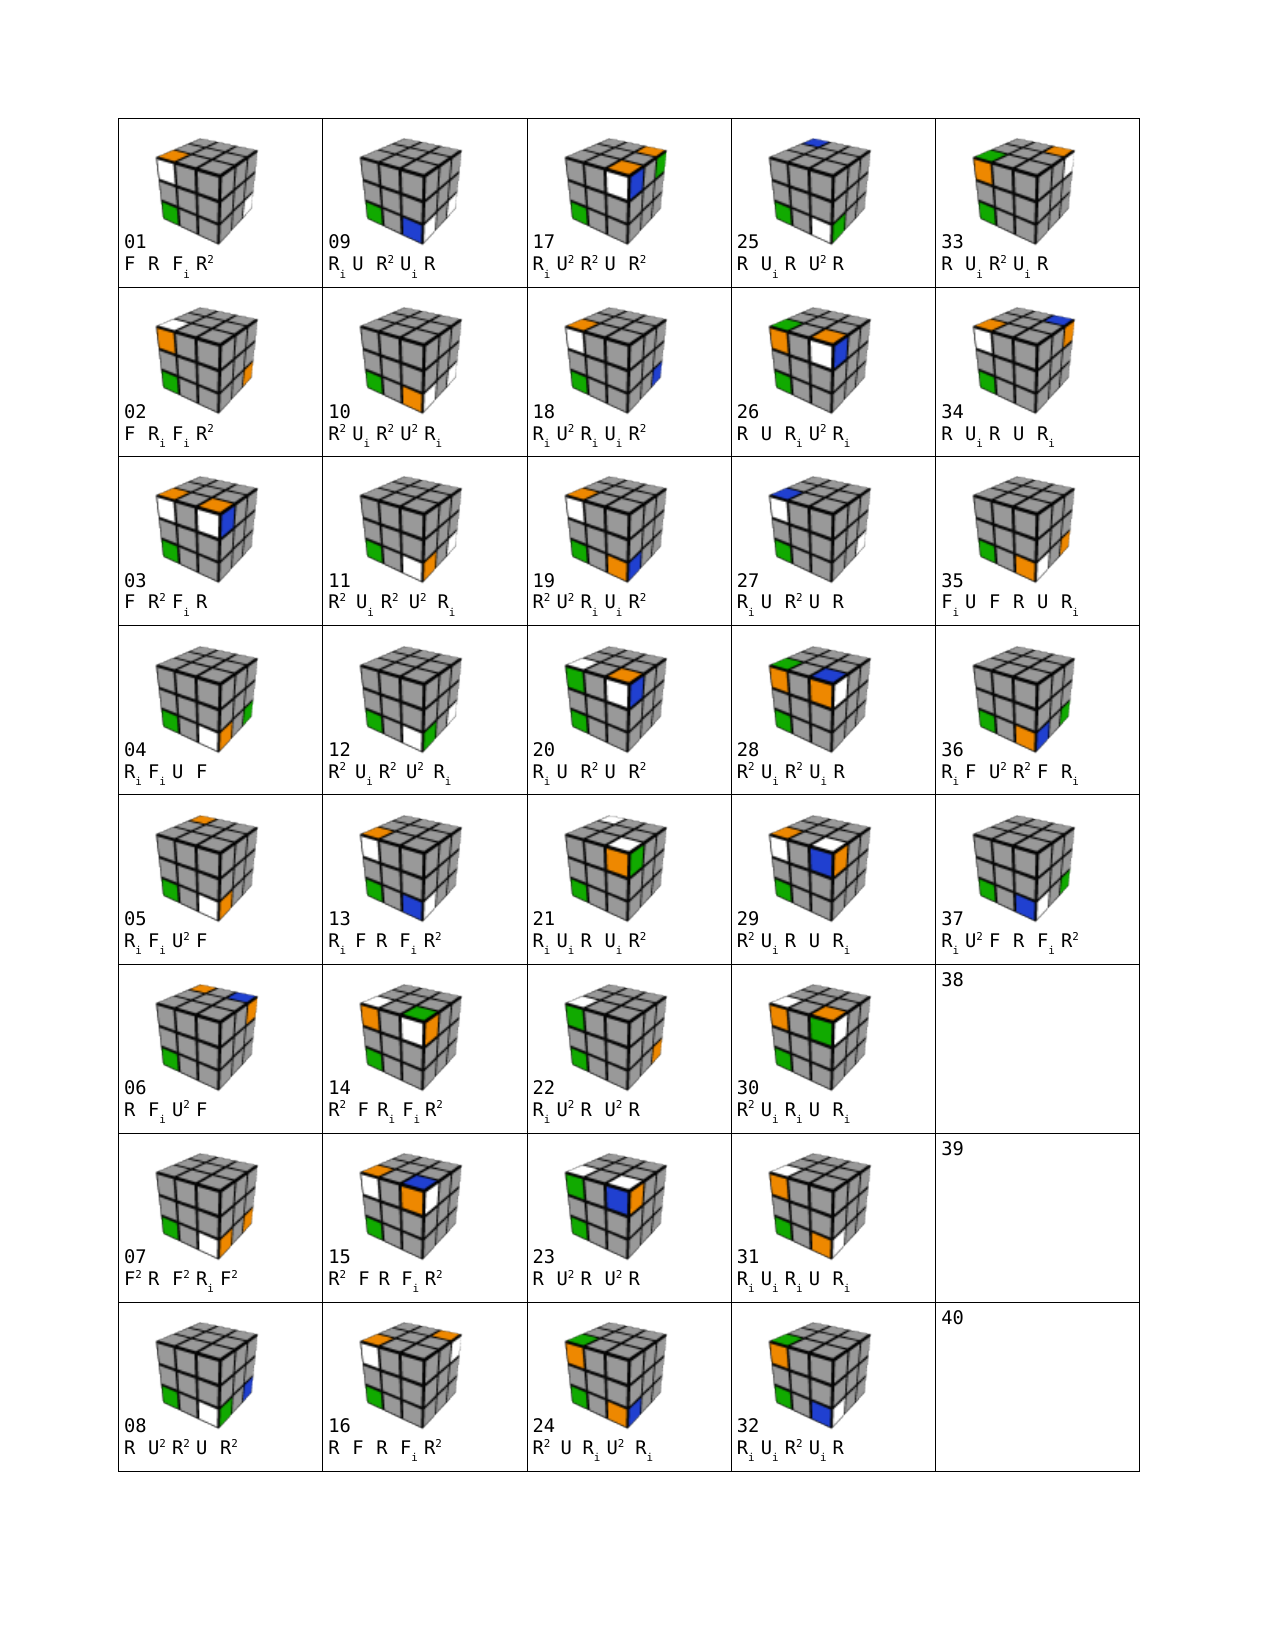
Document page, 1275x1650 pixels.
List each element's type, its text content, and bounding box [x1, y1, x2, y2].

table_header R2 [785, 1437, 808, 1465]
table_header Ri [533, 930, 556, 958]
table_header R2 [737, 761, 761, 788]
table_cell 34 [936, 288, 1139, 456]
table_cell 23 [528, 1134, 731, 1302]
table_header Fi [172, 254, 196, 281]
table_header Fi [400, 1437, 424, 1465]
picture [963, 462, 1089, 587]
table_header U2 [556, 592, 580, 619]
table_header R [737, 254, 761, 281]
table_header F [357, 1099, 377, 1127]
table_header Ri [737, 592, 761, 619]
table_header R [628, 1099, 652, 1127]
table_header Ui [761, 1099, 784, 1127]
table_header R2 [376, 254, 400, 281]
table_header U2 [604, 1268, 628, 1296]
table_header U [809, 592, 832, 619]
picture [146, 293, 272, 418]
picture [555, 1307, 680, 1433]
table_header R2 [425, 1099, 448, 1127]
table_header U2 [172, 1099, 196, 1127]
table_header R2 [328, 1268, 358, 1296]
table_header Ui [809, 1437, 832, 1465]
picture [350, 293, 476, 418]
table_header R [328, 1437, 352, 1465]
table_header U [1037, 592, 1061, 619]
table_header R [580, 1268, 604, 1296]
table_header R2 [737, 1099, 761, 1127]
table_header R [989, 423, 1013, 450]
picture [759, 800, 885, 926]
table_cell 04 [119, 626, 322, 794]
table_header F [355, 930, 376, 958]
table_header R [424, 254, 448, 281]
table_header Ri [785, 423, 808, 450]
table_header U [761, 423, 784, 450]
table_header U2 [400, 423, 424, 450]
table_header U [604, 761, 628, 788]
picture [555, 969, 680, 1095]
table_header Ri [737, 1437, 761, 1465]
table_header R [737, 423, 761, 450]
table_header R2 [196, 254, 220, 281]
table_cell 39 [936, 1134, 1139, 1302]
table_header U2 [604, 1099, 628, 1127]
table_header F [358, 1268, 378, 1296]
table_cell 12 [323, 626, 527, 794]
table_header 09 [323, 119, 527, 287]
picture [350, 1138, 476, 1264]
table_cell 35 [936, 457, 1139, 625]
table_header R [941, 254, 965, 281]
table_header Ui [761, 930, 784, 958]
table_header Ri [635, 1437, 653, 1465]
table_cell 07 [119, 1134, 322, 1302]
picture [146, 1138, 272, 1264]
table_header U [172, 761, 196, 788]
table_header Ri [580, 423, 604, 450]
table_header U2 [556, 254, 580, 281]
table_header R [378, 1268, 401, 1296]
picture [146, 123, 272, 249]
table_header F [196, 1099, 220, 1127]
picture [555, 123, 680, 249]
picture [146, 969, 272, 1095]
table_header R [1037, 254, 1061, 281]
table_header Ri [533, 1099, 556, 1127]
table_header Fi [148, 930, 172, 958]
picture [350, 631, 476, 757]
table_header Ri [533, 254, 556, 281]
table_header R2 [785, 592, 808, 619]
table_header R2 [328, 423, 352, 450]
table_header Ri [833, 423, 856, 450]
table_header R2 [379, 761, 406, 788]
table_header F [124, 423, 148, 450]
picture [350, 800, 476, 926]
table_header R2 [533, 592, 556, 619]
table_header R [376, 1437, 400, 1465]
picture [555, 631, 680, 757]
picture [555, 800, 680, 926]
table_header R2 [628, 592, 652, 619]
table_header R2 [533, 1437, 560, 1465]
table_header R [628, 1268, 652, 1296]
table_header Ui [761, 254, 784, 281]
table_header Ri [833, 1099, 856, 1127]
table_header R [148, 254, 172, 281]
table_header Ri [424, 423, 448, 450]
table_header F2 [220, 1268, 244, 1296]
table_header Ri [437, 592, 456, 619]
picture [759, 462, 885, 587]
table_header R [148, 1268, 172, 1296]
table_cell 06 [119, 965, 322, 1132]
table_header F [124, 254, 148, 281]
table_header R2 [328, 1099, 357, 1127]
table_header R2 [1013, 761, 1037, 788]
table_header U2 [809, 423, 832, 450]
table_header R [785, 254, 808, 281]
table_header U [809, 1099, 832, 1127]
table_header R2 [328, 592, 356, 619]
table_header 17 [528, 119, 731, 287]
table_header Ri [1061, 592, 1085, 619]
table_header Ri [582, 1437, 606, 1465]
picture [759, 1307, 885, 1433]
table_header Ui [761, 1268, 784, 1296]
table_header R2 [425, 1268, 448, 1296]
table_cell 18 [528, 288, 731, 456]
table_header R2 [785, 761, 809, 788]
table_header R [833, 1437, 856, 1465]
table_header R2 [196, 423, 220, 450]
table_header U2 [965, 930, 989, 958]
table_header R2 [424, 930, 448, 958]
picture [555, 462, 680, 587]
picture [350, 123, 476, 249]
picture [555, 1138, 680, 1264]
table_header Ri [580, 592, 604, 619]
table_cell 26 [732, 288, 935, 456]
table_header U [352, 254, 376, 281]
table_header Ri [533, 761, 556, 788]
picture [555, 293, 680, 418]
table_cell 10 [323, 288, 527, 456]
table_header U [761, 592, 784, 619]
table_header U2 [556, 1268, 580, 1296]
table_header Ri [196, 1268, 220, 1296]
table_header Ui [400, 254, 424, 281]
table_header R [1013, 930, 1037, 958]
picture [146, 1307, 272, 1433]
table_header F [989, 930, 1013, 958]
table_header U2 [406, 761, 433, 788]
picture [963, 800, 1089, 926]
picture [146, 631, 272, 757]
table_header U [809, 930, 832, 958]
table_header Ri [124, 930, 148, 958]
table_header Fi [172, 423, 196, 450]
table_header Ui [965, 423, 989, 450]
table_cell 19 [528, 457, 731, 625]
picture [350, 969, 476, 1095]
table_header Ri [377, 1099, 402, 1127]
table_cell 37 [936, 795, 1139, 963]
table_cell 29 [732, 795, 935, 963]
picture [146, 800, 272, 926]
table_header R [533, 1268, 556, 1296]
table_header F [352, 1437, 376, 1465]
table_header Fi [402, 1099, 425, 1127]
table_header Ri [785, 1268, 808, 1296]
table_cell 38 [936, 965, 1139, 1132]
table_cell 02 [119, 288, 322, 456]
table_header Ri [1061, 761, 1085, 788]
table_header Fi [401, 1268, 424, 1296]
table_header Ri [148, 423, 172, 450]
table_header R2 [328, 761, 355, 788]
table_header R2 [148, 592, 172, 619]
table_cell 15 [323, 1134, 527, 1302]
picture [350, 462, 476, 587]
table_header F [989, 592, 1013, 619]
table_cell 21 [528, 795, 731, 963]
table_header R2 [628, 254, 652, 281]
table_header Ui [355, 761, 379, 788]
table_header R2 [628, 423, 652, 450]
table_header R2 [580, 761, 604, 788]
table_cell 27 [732, 457, 935, 625]
table_header Ri [1037, 423, 1061, 450]
table_header Fi [941, 592, 965, 619]
table_header F [196, 930, 220, 958]
table_header U2 [409, 592, 437, 619]
table_cell 31 [732, 1134, 935, 1302]
table_header R [1013, 592, 1037, 619]
picture [146, 462, 272, 587]
table_header R2 [737, 930, 761, 958]
table_cell 32 [732, 1303, 935, 1471]
table_header Ui [604, 592, 628, 619]
picture [759, 631, 885, 757]
table_cell 24 [528, 1303, 731, 1471]
table_header Fi [148, 1099, 172, 1127]
table_header Fi [1037, 930, 1061, 958]
table_header Ri [785, 1099, 808, 1127]
table_header Ui [356, 592, 381, 619]
table_header U [556, 761, 580, 788]
table_header R2 [172, 1437, 196, 1465]
table_header Ri [328, 930, 355, 958]
table_header R [580, 930, 604, 958]
picture [759, 293, 885, 418]
table_cell 20 [528, 626, 731, 794]
table_header Ri [124, 761, 148, 788]
table_header R2 [376, 423, 400, 450]
table_header F2 [172, 1268, 196, 1296]
table_header R2 [628, 930, 652, 958]
table_header U [560, 1437, 582, 1465]
table_cell 22 [528, 965, 731, 1132]
picture [759, 123, 885, 249]
table_header Ri [833, 930, 856, 958]
table_header Fi [399, 930, 423, 958]
table_header Ri [833, 1268, 856, 1296]
table_header R [833, 761, 857, 788]
table_header R [833, 592, 856, 619]
picture [350, 1307, 476, 1433]
table_header R2 [628, 761, 652, 788]
table_header F [196, 761, 220, 788]
table_header U2 [556, 1099, 580, 1127]
table_header Ui [761, 1437, 784, 1465]
picture [963, 293, 1089, 418]
table_header F2 [124, 1268, 148, 1296]
table_cell 05 [119, 795, 322, 963]
table_cell 14 [323, 965, 527, 1132]
table_header R [196, 592, 220, 619]
picture [759, 969, 885, 1095]
table_header Ui [604, 930, 628, 958]
table_header U2 [989, 761, 1013, 788]
table_header U [965, 592, 989, 619]
table_cell 11 [323, 457, 527, 625]
table_header R [580, 1099, 604, 1127]
table_header U2 [809, 254, 832, 281]
table_cell 40 [936, 1303, 1139, 1471]
table_header Ui [965, 254, 989, 281]
table_header U2 [172, 930, 196, 958]
picture [963, 123, 1089, 249]
table_header U [196, 1437, 220, 1465]
table_header U2 [606, 1437, 635, 1465]
table_header R2 [220, 1437, 244, 1465]
table_header Ui [352, 423, 376, 450]
table_header U2 [556, 423, 580, 450]
table_header Ri [941, 761, 965, 788]
table_cell 13 [323, 795, 527, 963]
table_header R [833, 254, 856, 281]
table_header R [124, 1437, 148, 1465]
table_header 33 [936, 119, 1139, 287]
table_cell 30 [732, 965, 935, 1132]
table_header R2 [424, 1437, 448, 1465]
table_header R [941, 423, 965, 450]
table_header R [785, 930, 808, 958]
table_header Ri [737, 1268, 761, 1296]
table_header U [1013, 423, 1037, 450]
table_header Ri [533, 423, 556, 450]
table_cell 28 [732, 626, 935, 794]
table_cell 16 [323, 1303, 527, 1471]
table_cell 08 [119, 1303, 322, 1471]
table_header Fi [148, 761, 172, 788]
table_header Ri [433, 761, 451, 788]
table_header F [124, 592, 148, 619]
table_header R2 [580, 254, 604, 281]
table_header Ui [556, 930, 580, 958]
table_header R2 [1061, 930, 1085, 958]
table_header F [1037, 761, 1061, 788]
table_cell 03 [119, 457, 322, 625]
table_header 25 [732, 119, 935, 287]
table_header Ui [1013, 254, 1037, 281]
table_header Ui [761, 761, 785, 788]
picture [963, 631, 1089, 757]
table_header R [376, 930, 399, 958]
table_header R2 [989, 254, 1013, 281]
table_header U [604, 254, 628, 281]
table_header U [809, 1268, 832, 1296]
table_cell 36 [936, 626, 1139, 794]
table_header Ri [328, 254, 352, 281]
table_header Fi [172, 592, 196, 619]
table_header F [965, 761, 989, 788]
table_header U2 [148, 1437, 172, 1465]
table_header Ri [941, 930, 965, 958]
table_header Ui [604, 423, 628, 450]
table_header R2 [381, 592, 409, 619]
table_header R [124, 1099, 148, 1127]
table_header 01 [119, 119, 322, 287]
picture [759, 1138, 885, 1264]
table_header Ui [809, 761, 833, 788]
